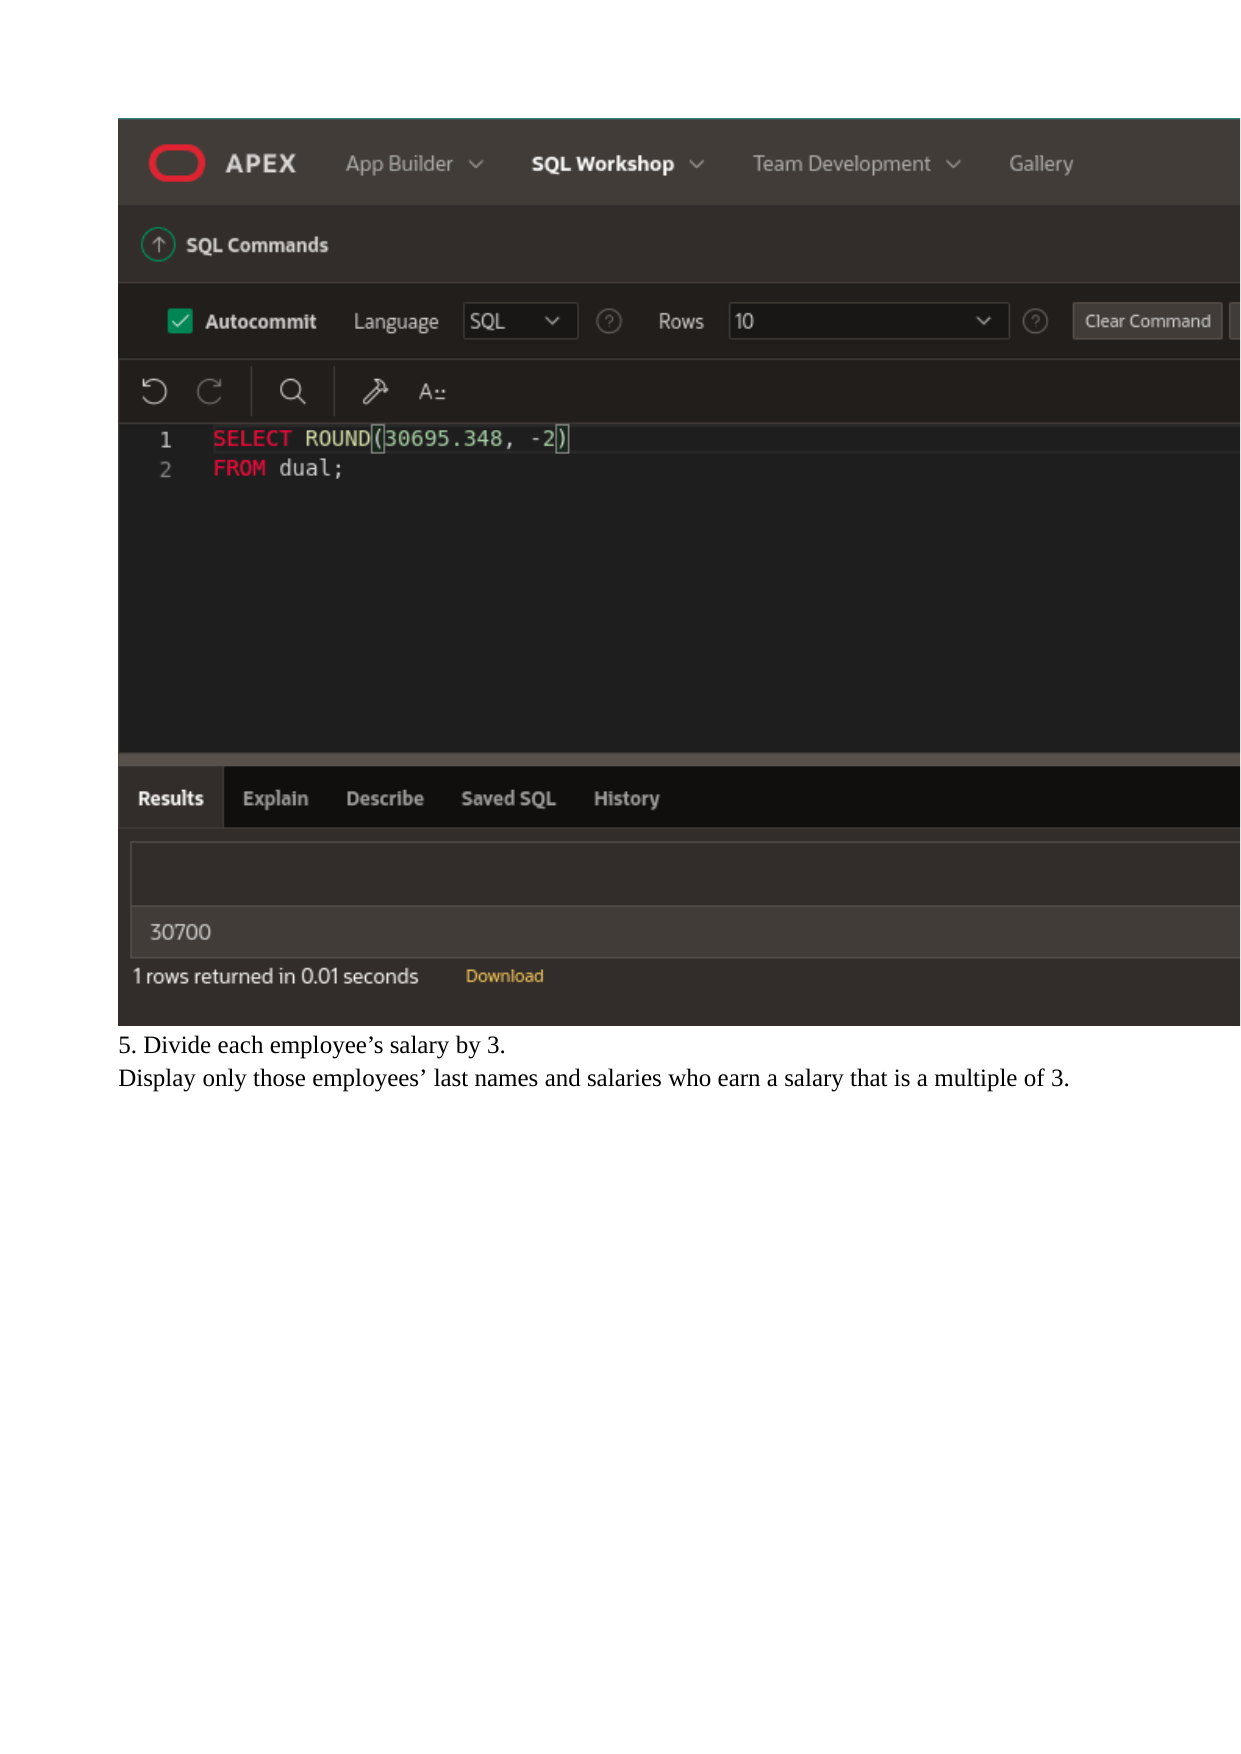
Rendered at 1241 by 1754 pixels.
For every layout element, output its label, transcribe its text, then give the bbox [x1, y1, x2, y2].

picture [118, 118, 1241, 1026]
text 5. Divide each employee’s salary by 3. Display only those employees’ last names and salaries who earn a salary that is a multiple of 3. [118, 1030, 1122, 1092]
